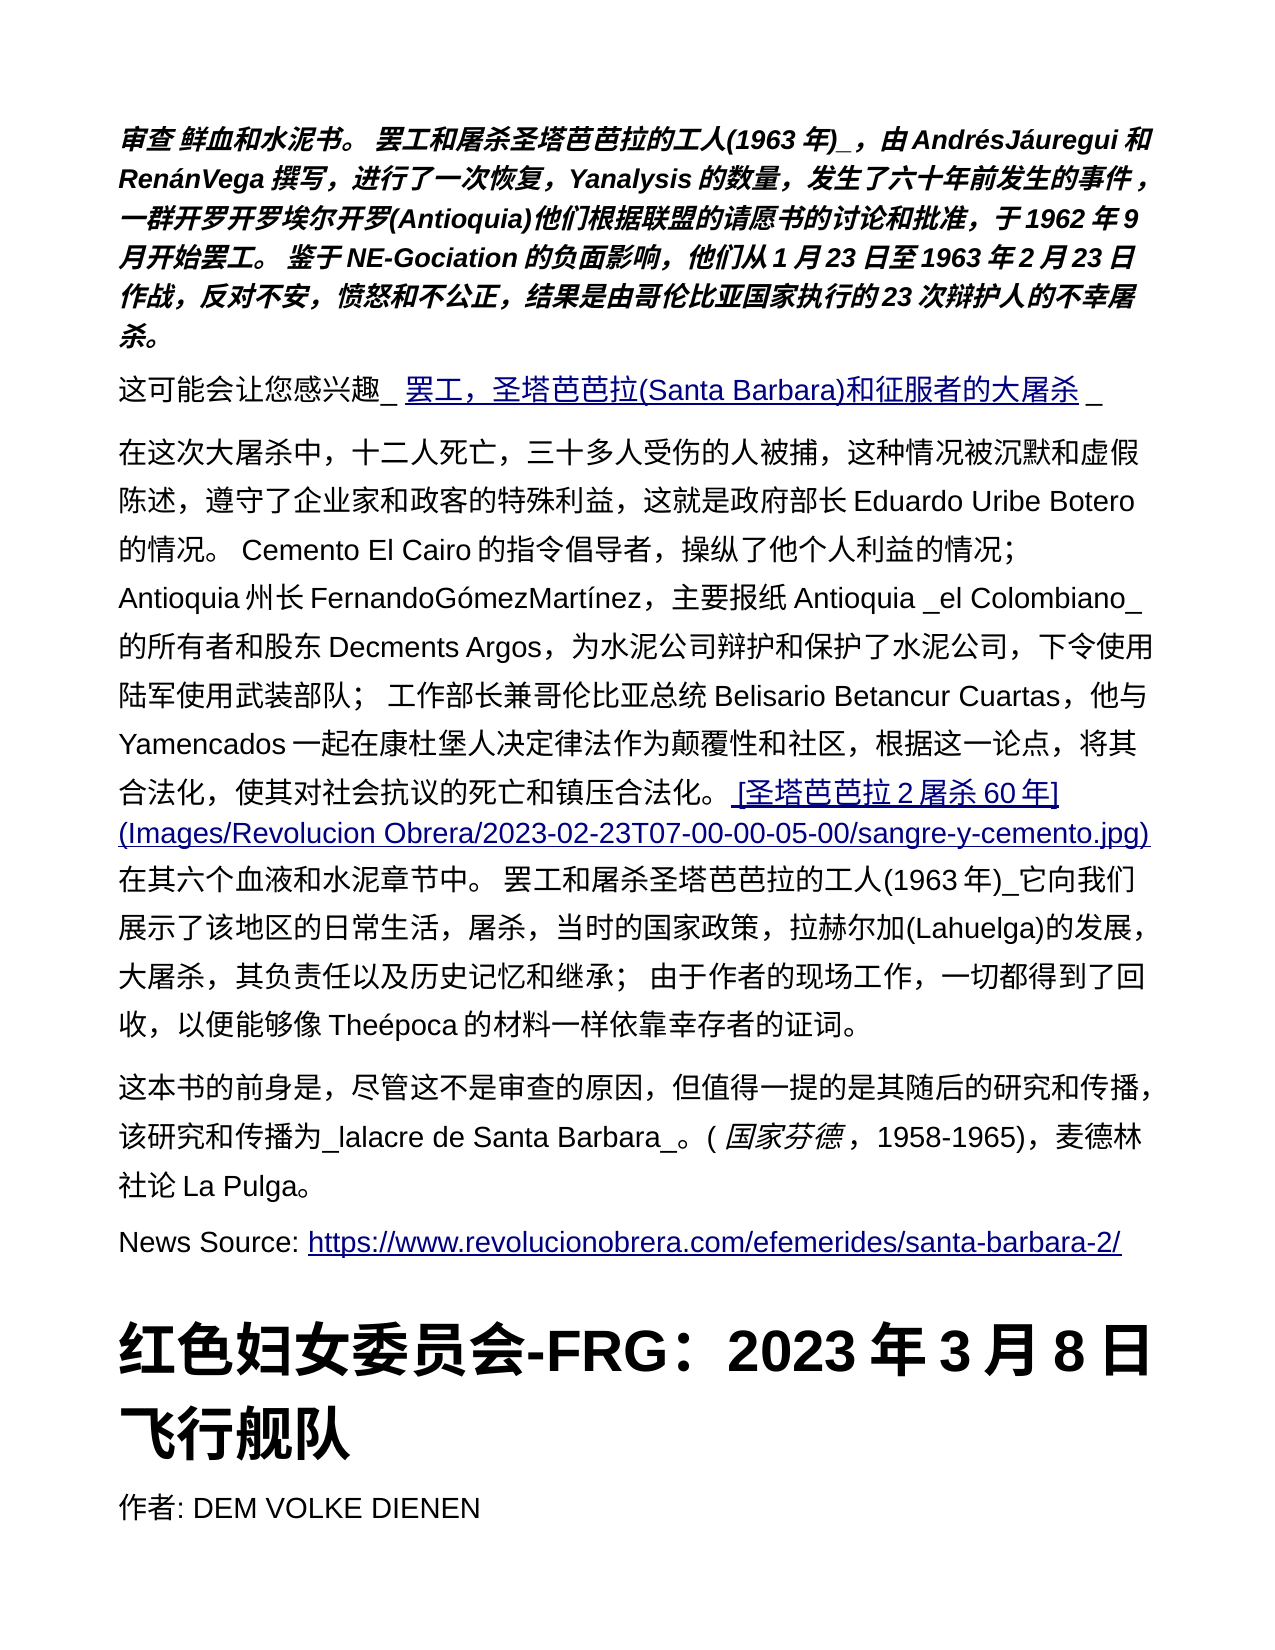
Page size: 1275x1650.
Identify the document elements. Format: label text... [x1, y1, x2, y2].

text 在这次大屠杀中，十二人死亡，三十多人受伤的人被捕，这种情况被沉默和虚假陈述，遵守了企业家和政客的特殊利益，这就是政府部长Eduardo Uribe Botero的情况。 Cemento El Cairo的指令倡导者，操纵了他个人利益的情况； Antioquia州长FernandoGómezMartínez，主要报纸Antioquia _el Colombiano_的所有者和股东Decments Argos，为水泥公司辩护和保护了水泥公司，下令使用陆军使用武装部队； 工作部长兼哥伦比亚总统Belisario Betancur Cuartas，他与Yamencados一起在康杜堡人决定律法作为颠覆性和社区，根据这一论点，将其合法化，使其对社会抗议的死亡和镇压合法化。 [圣塔芭芭拉2屠杀60年](Images/Revolucion Obrera/2023-02-23T07-00-00-05-00/sangre-y-cemento.jpg) 在其六个血液和水泥章节中。 罢工和屠杀圣塔芭芭拉的工人(1963年)_它向我们展示了该地区的日常生活，屠杀，当时的国家政策，拉赫尔加(Lahuelga)的发展，大屠杀，其负责任以及历史记忆和继承； 由于作者的现场工作，一切都得到了回收，以便能够像Theépoca的材料一样依靠幸存者的证词。 [118, 429, 1157, 1044]
subtitle 红色妇女委员会-FRG：2023年3月8日飞行舰队 [118, 1303, 1157, 1472]
text 这本书的前身是，尽管这不是审查的原因，但值得一提的是其随后的研究和传播，该研究和传播为_lalacre de Santa Barbara_。( 国家芬德 ，1958-1965)，麦德林社论La Pulga。 [118, 1065, 1157, 1204]
text 作者: DEM VOLKE DIENEN [118, 1485, 1157, 1527]
subtitle 审查 鲜血和水泥书。 罢工和屠杀圣塔芭芭拉的工人(1963年)_，由AndrésJáuregui和RenánVega撰写，进行了一次恢复，Yanalysis的数量，发生了六十年前发生的事件，一群开罗开罗埃尔开罗(Antioquia)他们根据联盟的请愿书的讨论和批准，于1962年9月开始罢工。 鉴于NE-Gociation的负面影响，他们从1月23日至1963年2月23日作战，反对不安，愤怒和不公正，结果是由哥伦比亚国家执行的23次辩护人的不幸屠杀。 [118, 118, 1157, 354]
text 这可能会让您感兴趣_ 罢工，圣塔芭芭拉(Santa Barbara)和征服者的大屠杀 _ [118, 366, 1157, 408]
text News Source: https://www.revolucionobrera.com/efemerides/santa-barbara-2/ [118, 1225, 1157, 1259]
